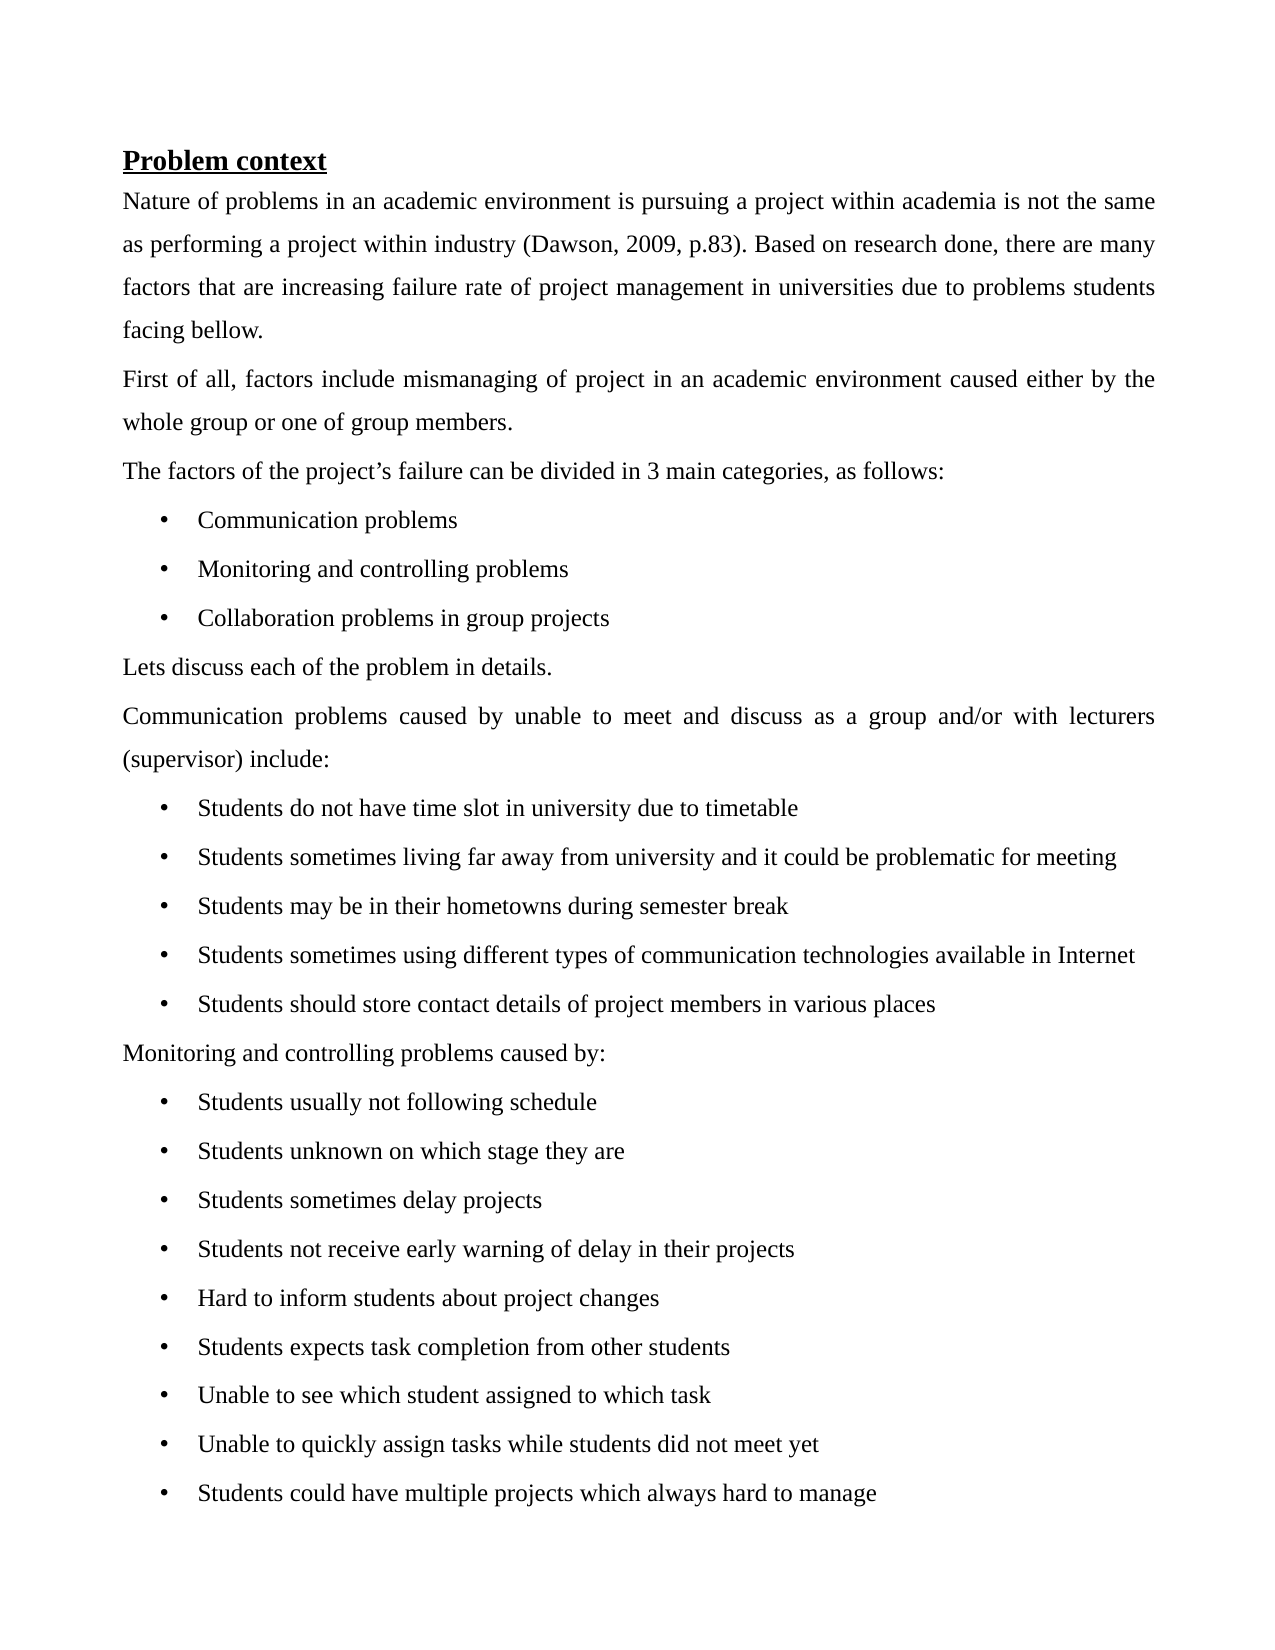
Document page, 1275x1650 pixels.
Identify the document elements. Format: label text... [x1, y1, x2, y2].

list Unable to quickly assign tasks while students did not meet yet [160, 1429, 1156, 1458]
list First of all, factors include mismanaging of project in an academic environment caused either by the whole group or one of group members. [122, 364, 1156, 436]
list Monitoring and controlling problems [160, 554, 1156, 583]
list Unable to see which student assigned to which task [160, 1381, 1156, 1409]
list Students sometimes delay projects [160, 1185, 1156, 1213]
list Students sometimes living far away from university and it could be problematic for meeting [160, 842, 1156, 871]
list Students may be in their hometowns during semester break [160, 891, 1156, 920]
text Lets discuss each of the problem in details. [122, 652, 1156, 681]
list Students could have multiple projects which always hard to manage [160, 1478, 1156, 1507]
list Students sometimes using different types of communication technologies available in Internet [160, 940, 1156, 969]
list Students not receive early warning of delay in their projects [160, 1234, 1156, 1262]
list Students do not have time slot in university due to timetable [160, 793, 1156, 822]
list Students should store contact details of project members in various places [160, 989, 1156, 1018]
list Communication problems caused by unable to meet and discuss as a group and/or with lecturers (supervisor) include: [122, 701, 1156, 773]
list Communication problems [160, 505, 1156, 534]
list Students usually not following schedule [160, 1087, 1156, 1116]
list Monitoring and controlling problems caused by: [122, 1038, 1156, 1067]
list Nature of problems in an academic environment is pursuing a project within academia is not the same as performing a project within industry (Dawson, 2009, p.83). Based on research done, there are many factors that are increasing failure rate of project management in universities due to problems students facing bellow. [122, 186, 1156, 344]
list Collaboration problems in group projects [160, 603, 1156, 632]
list The factors of the project’s failure can be divided in 3 main categories, as follows: [122, 456, 1156, 485]
list Students unknown on which stage they are [160, 1136, 1156, 1164]
list Students expects task completion from other students [160, 1332, 1156, 1360]
list Hard to inform students about project changes [160, 1283, 1156, 1311]
subtitle Problem context [122, 143, 1156, 177]
